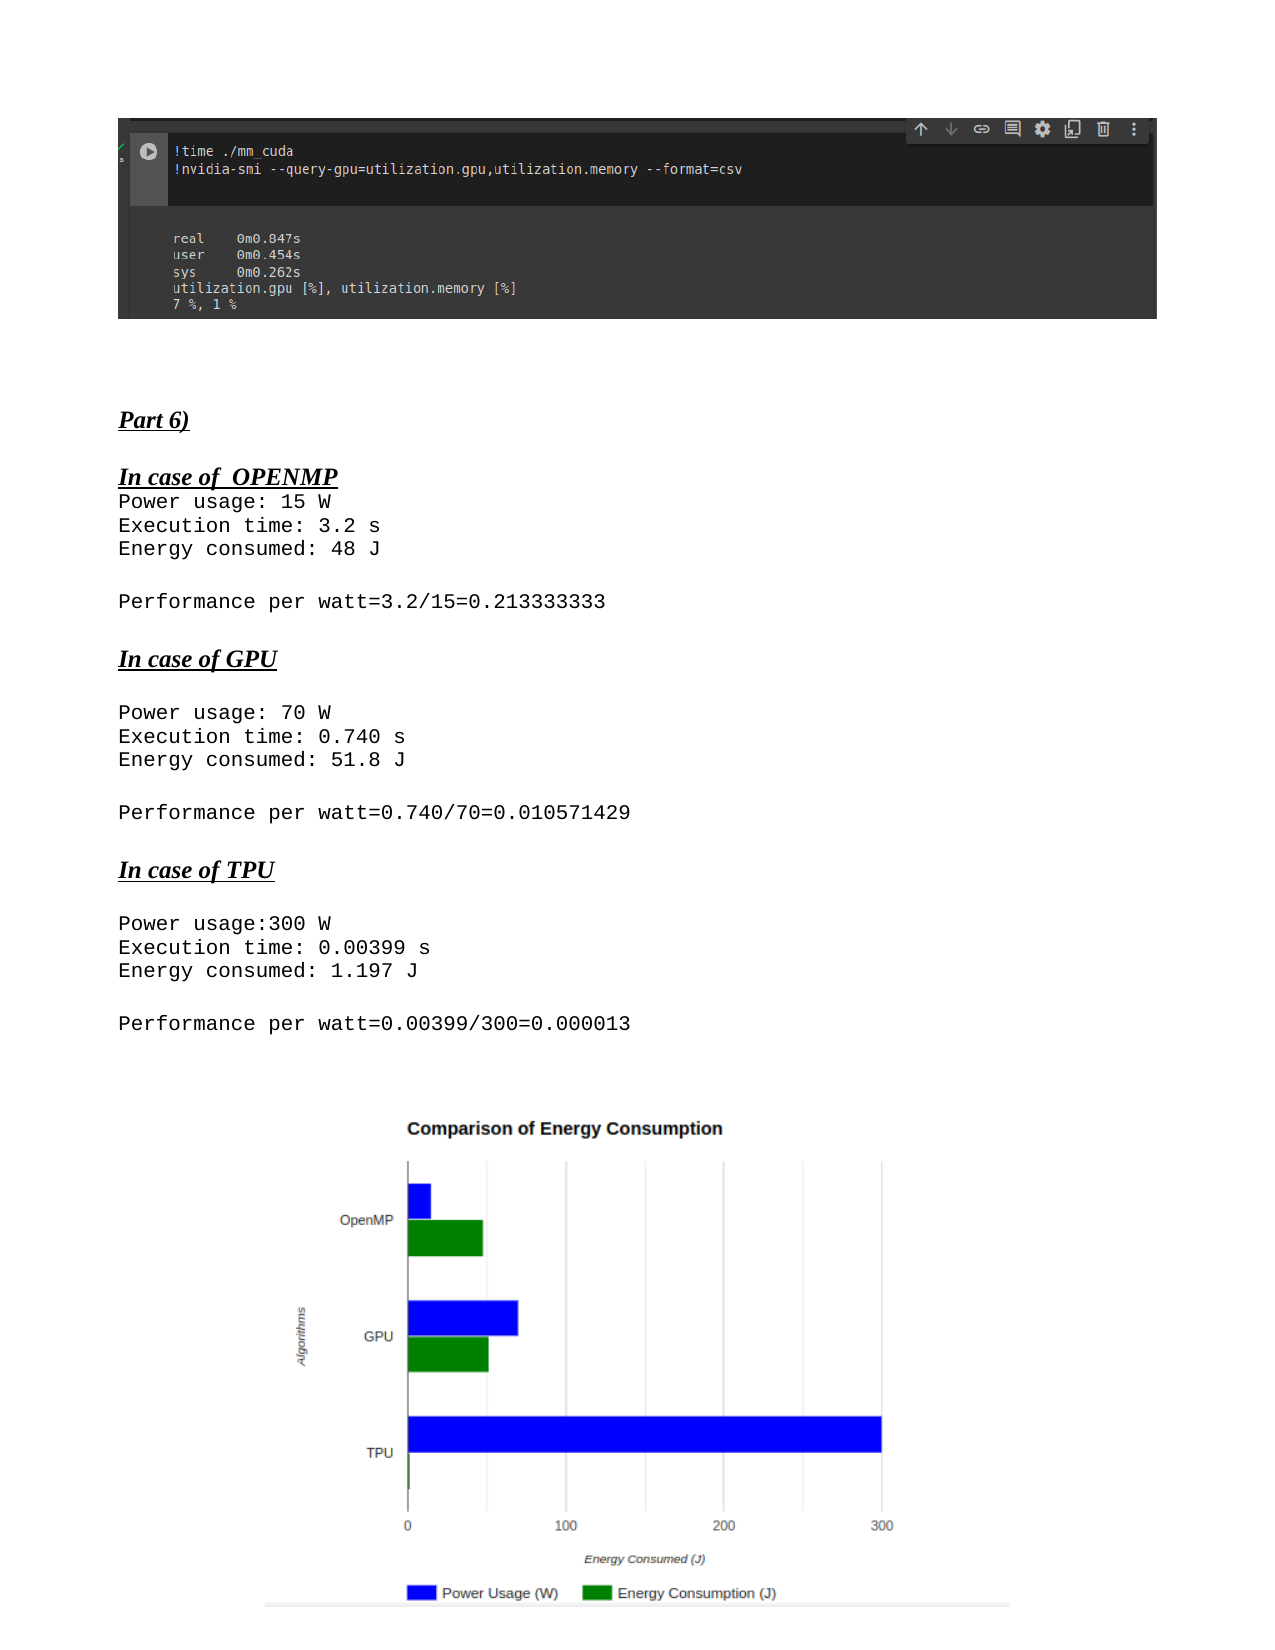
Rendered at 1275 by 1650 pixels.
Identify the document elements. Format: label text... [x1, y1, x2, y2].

text In case of TPU [118, 856, 1157, 884]
text Performance per watt=0.00399/300=0.000013 [118, 1013, 1157, 1037]
text Performance per watt=0.740/70=0.010571429 [118, 802, 1157, 826]
text Energy consumed: 48 J [118, 538, 1157, 562]
text Execution time: 0.00399 s [118, 937, 1157, 960]
text Execution time: 0.740 s [118, 726, 1157, 749]
text Performance per watt=3.2/15=0.213333333 [118, 591, 1157, 615]
picture [265, 1066, 1010, 1607]
text Energy consumed: 1.197 J [118, 960, 1157, 984]
text Execution time: 3.2 s [118, 514, 1157, 538]
text Power usage: 70 W [118, 702, 1157, 726]
text In case of GPU [118, 644, 1157, 673]
text Power usage: 15 W [118, 491, 1157, 514]
picture [118, 118, 1157, 319]
text Energy consumed: 51.8 J [118, 749, 1157, 773]
text Power usage:300 W [118, 913, 1157, 937]
text In case of OPENMP [118, 462, 1157, 491]
text Part 6) [118, 405, 1157, 433]
